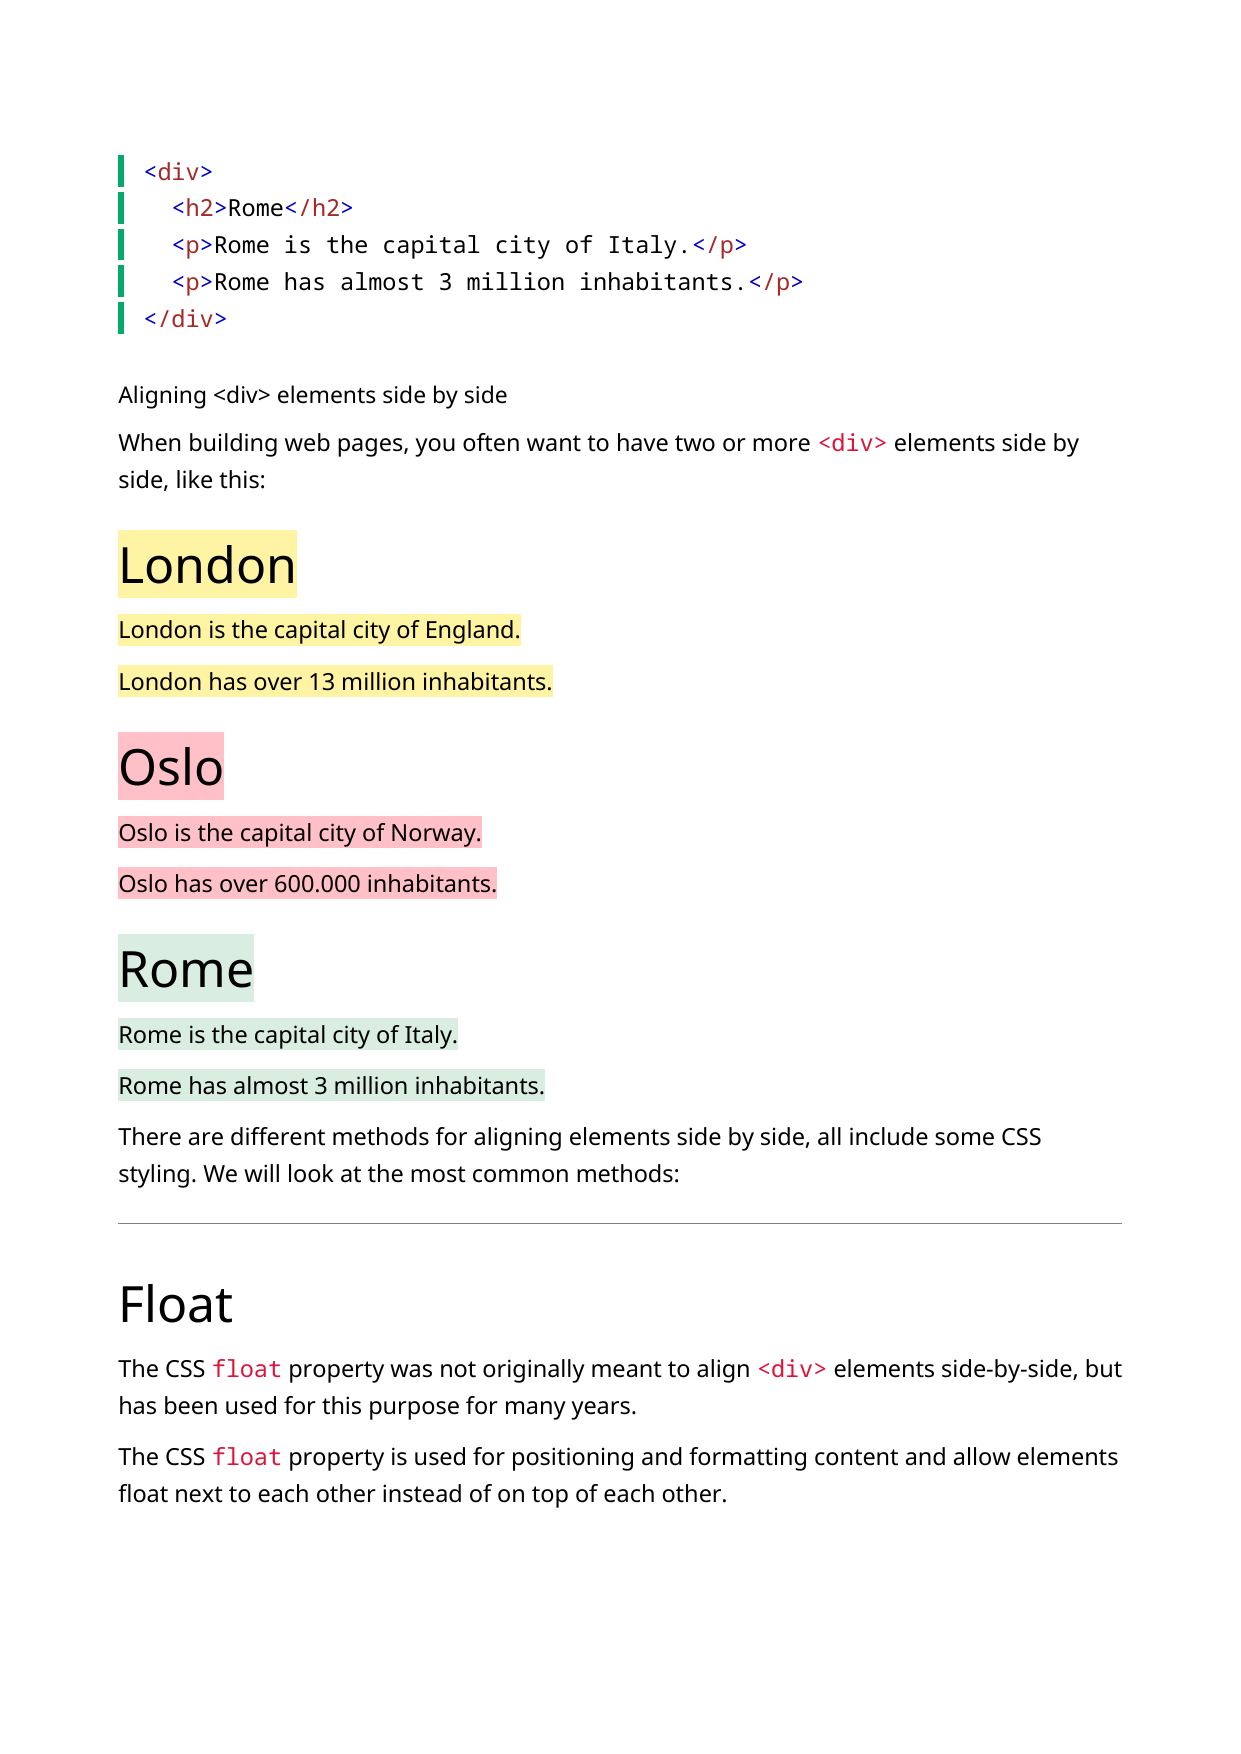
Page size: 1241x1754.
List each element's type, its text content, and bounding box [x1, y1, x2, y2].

text Oslo is the capital city of Norway. [118, 816, 1122, 848]
subtitle Oslo [118, 732, 1122, 800]
text When building web pages, you often want to have two or more <div> elements side by side, like this: [118, 426, 1122, 495]
subtitle Aligning <div> elements side by side [118, 379, 1122, 411]
text The CSS float property was not originally meant to align <div> elements side-by-side, but has been used for this purpose for many years. [118, 1352, 1122, 1421]
text The CSS float property is used for positioning and formatting content and allow elements float next to each other instead of on top of each other. [118, 1441, 1122, 1509]
text There are different methods for aligning elements side by side, all include some CSS styling. We will look at the most common methods: [118, 1121, 1122, 1189]
text Rome has almost 3 million inhabitants. [118, 1069, 1122, 1101]
text Rome is the capital city of Italy. [118, 1018, 1122, 1050]
text London is the capital city of England. [118, 614, 1122, 646]
subtitle London [118, 530, 1122, 598]
subtitle Float [118, 1269, 1122, 1337]
subtitle Rome [118, 934, 1122, 1002]
text <div> <h2>Rome</h2> <p>Rome is the capital city of Italy.</p> <p>Rome has almost 3 million inhabitants.</p> </div> [118, 118, 1122, 334]
text London has over 13 million inhabitants. [118, 665, 1122, 697]
text Oslo has over 600.000 inhabitants. [118, 867, 1122, 899]
